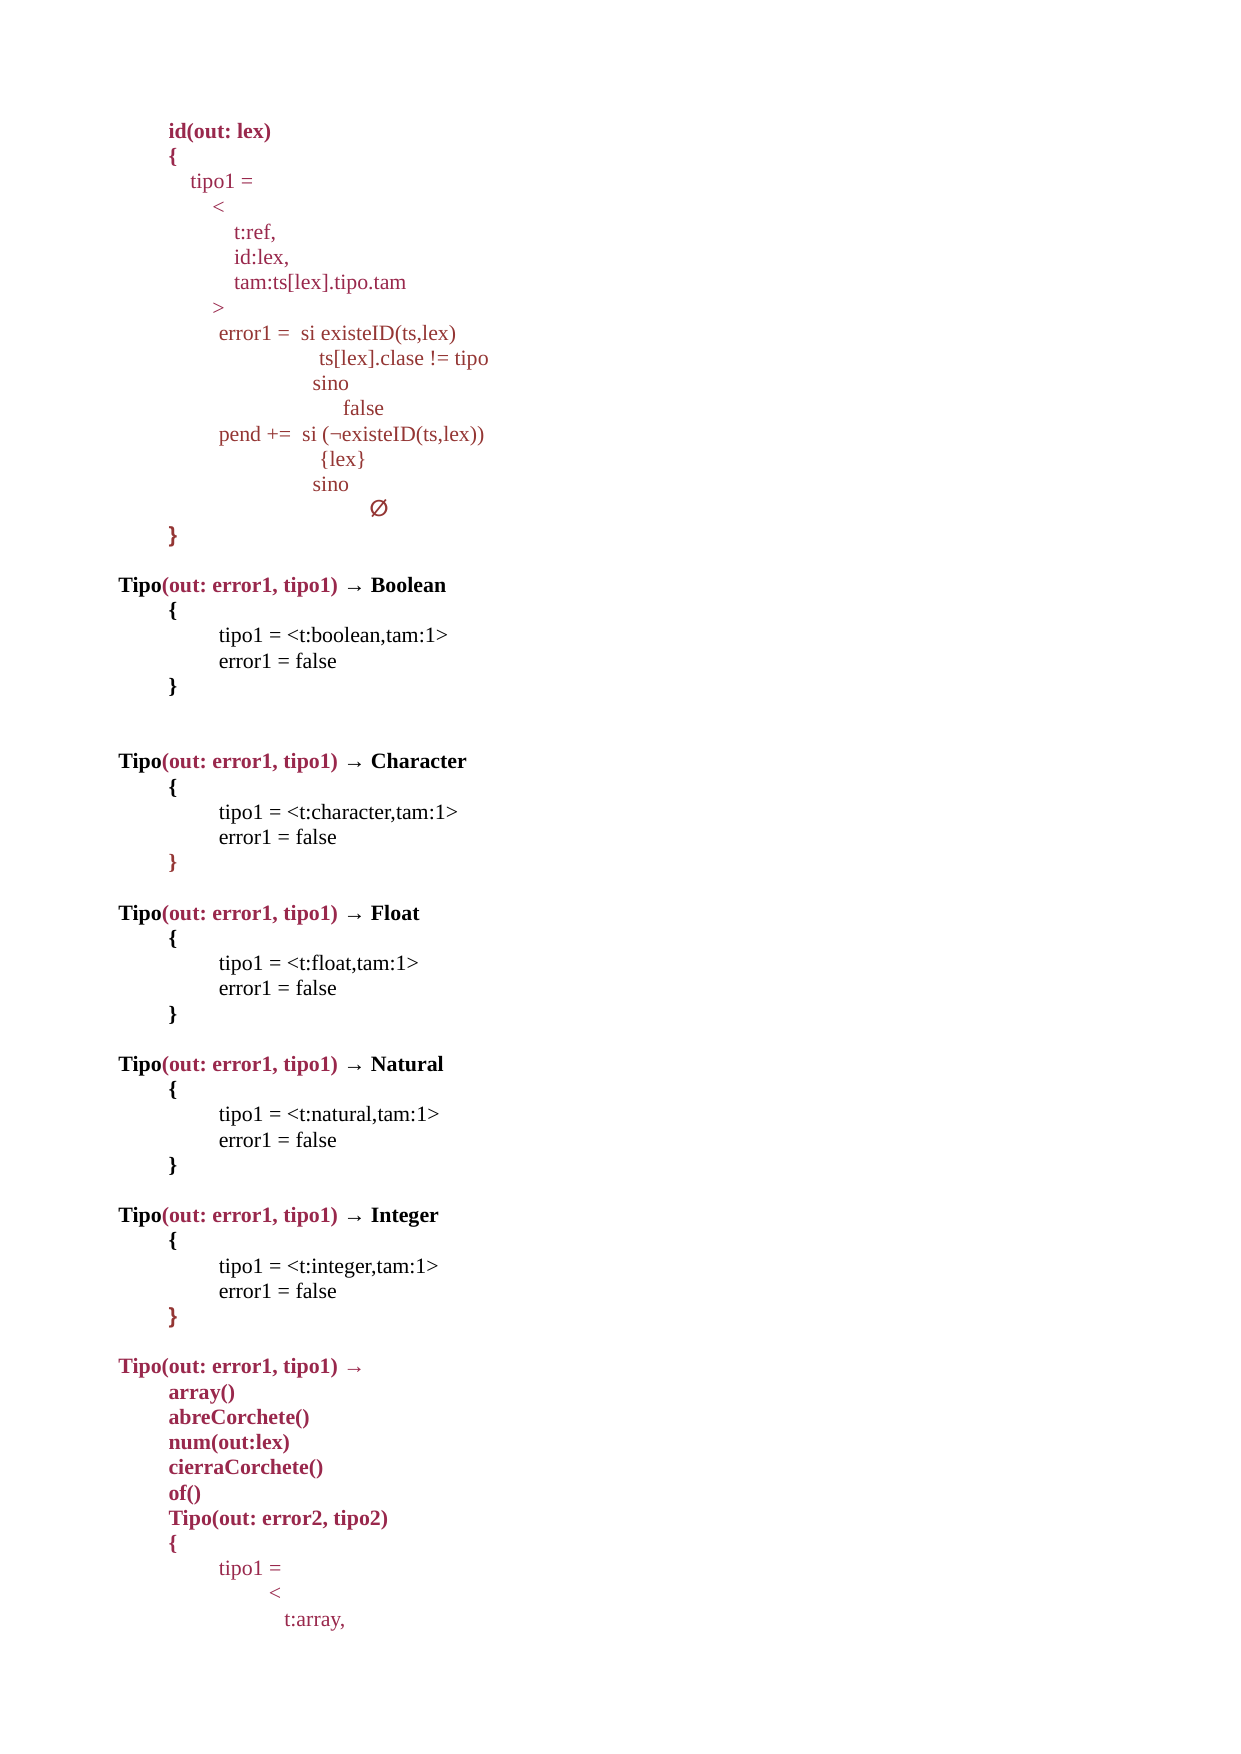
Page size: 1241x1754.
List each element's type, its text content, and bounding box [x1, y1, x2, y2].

text Tipo(out: error1, tipo1) → Natural [118, 1051, 1122, 1076]
text { [168, 597, 1122, 622]
text abreCorchete() [118, 1404, 1122, 1429]
text { [168, 1530, 1122, 1555]
text < [168, 194, 1122, 219]
text { [168, 1227, 1122, 1253]
text { [168, 925, 1122, 950]
text sino [168, 370, 1122, 395]
text } [168, 1001, 1122, 1026]
text error1 = false [168, 1278, 1122, 1303]
text Tipo(out: error2, tipo2) [118, 1505, 1122, 1530]
text cierraCorchete() [118, 1454, 1122, 1479]
text tipo1 = <t:integer,tam:1> [168, 1253, 1122, 1278]
text } [168, 1303, 1122, 1328]
text t:ref, [168, 219, 1122, 244]
text tipo1 = <t:character,tam:1> [168, 799, 1122, 824]
text {lex} [168, 446, 1122, 471]
text Tipo(out: error1, tipo1) → Float [118, 900, 1122, 925]
text } [168, 1152, 1122, 1177]
text { [168, 143, 1122, 168]
text tipo1 = <t:float,tam:1> [168, 950, 1122, 975]
text > [168, 294, 1122, 320]
text } [168, 521, 1122, 547]
text error1 = false [168, 824, 1122, 849]
text t:array, [168, 1606, 1122, 1631]
text Tipo(out: error1, tipo1) → [118, 1353, 1122, 1379]
text < [168, 1580, 1122, 1606]
text pend += si (¬existeID(ts,lex)) [168, 421, 1122, 446]
text of() [118, 1479, 1122, 1505]
text error1 = false [168, 975, 1122, 1001]
text id:lex, [168, 244, 1122, 269]
text Tipo(out: error1, tipo1) → Character [118, 748, 1122, 774]
text error1 = si existeID(ts,lex) [168, 320, 1122, 345]
text } [168, 849, 1122, 874]
text error1 = false [168, 648, 1122, 673]
text sino [168, 471, 1122, 496]
text tipo1 = <t:natural,tam:1> [168, 1101, 1122, 1127]
text { [168, 774, 1122, 799]
text } [168, 673, 1122, 698]
text id(out: lex) [118, 118, 1122, 143]
text false [269, 395, 1122, 421]
text Tipo(out: error1, tipo1) → Boolean [118, 572, 1122, 597]
text { [168, 1076, 1122, 1101]
text ts[lex].clase != tipo [168, 345, 1122, 370]
text tipo1 = [168, 168, 1122, 194]
text tipo1 = <t:boolean,tam:1> [168, 622, 1122, 648]
text array() [118, 1379, 1122, 1404]
text Tipo(out: error1, tipo1) → Integer [118, 1202, 1122, 1227]
text tam:ts[lex].tipo.tam [168, 269, 1122, 294]
text num(out:lex) [118, 1429, 1122, 1454]
text ⵁ [369, 496, 1122, 521]
text error1 = false [168, 1127, 1122, 1152]
text tipo1 = [168, 1555, 1122, 1580]
